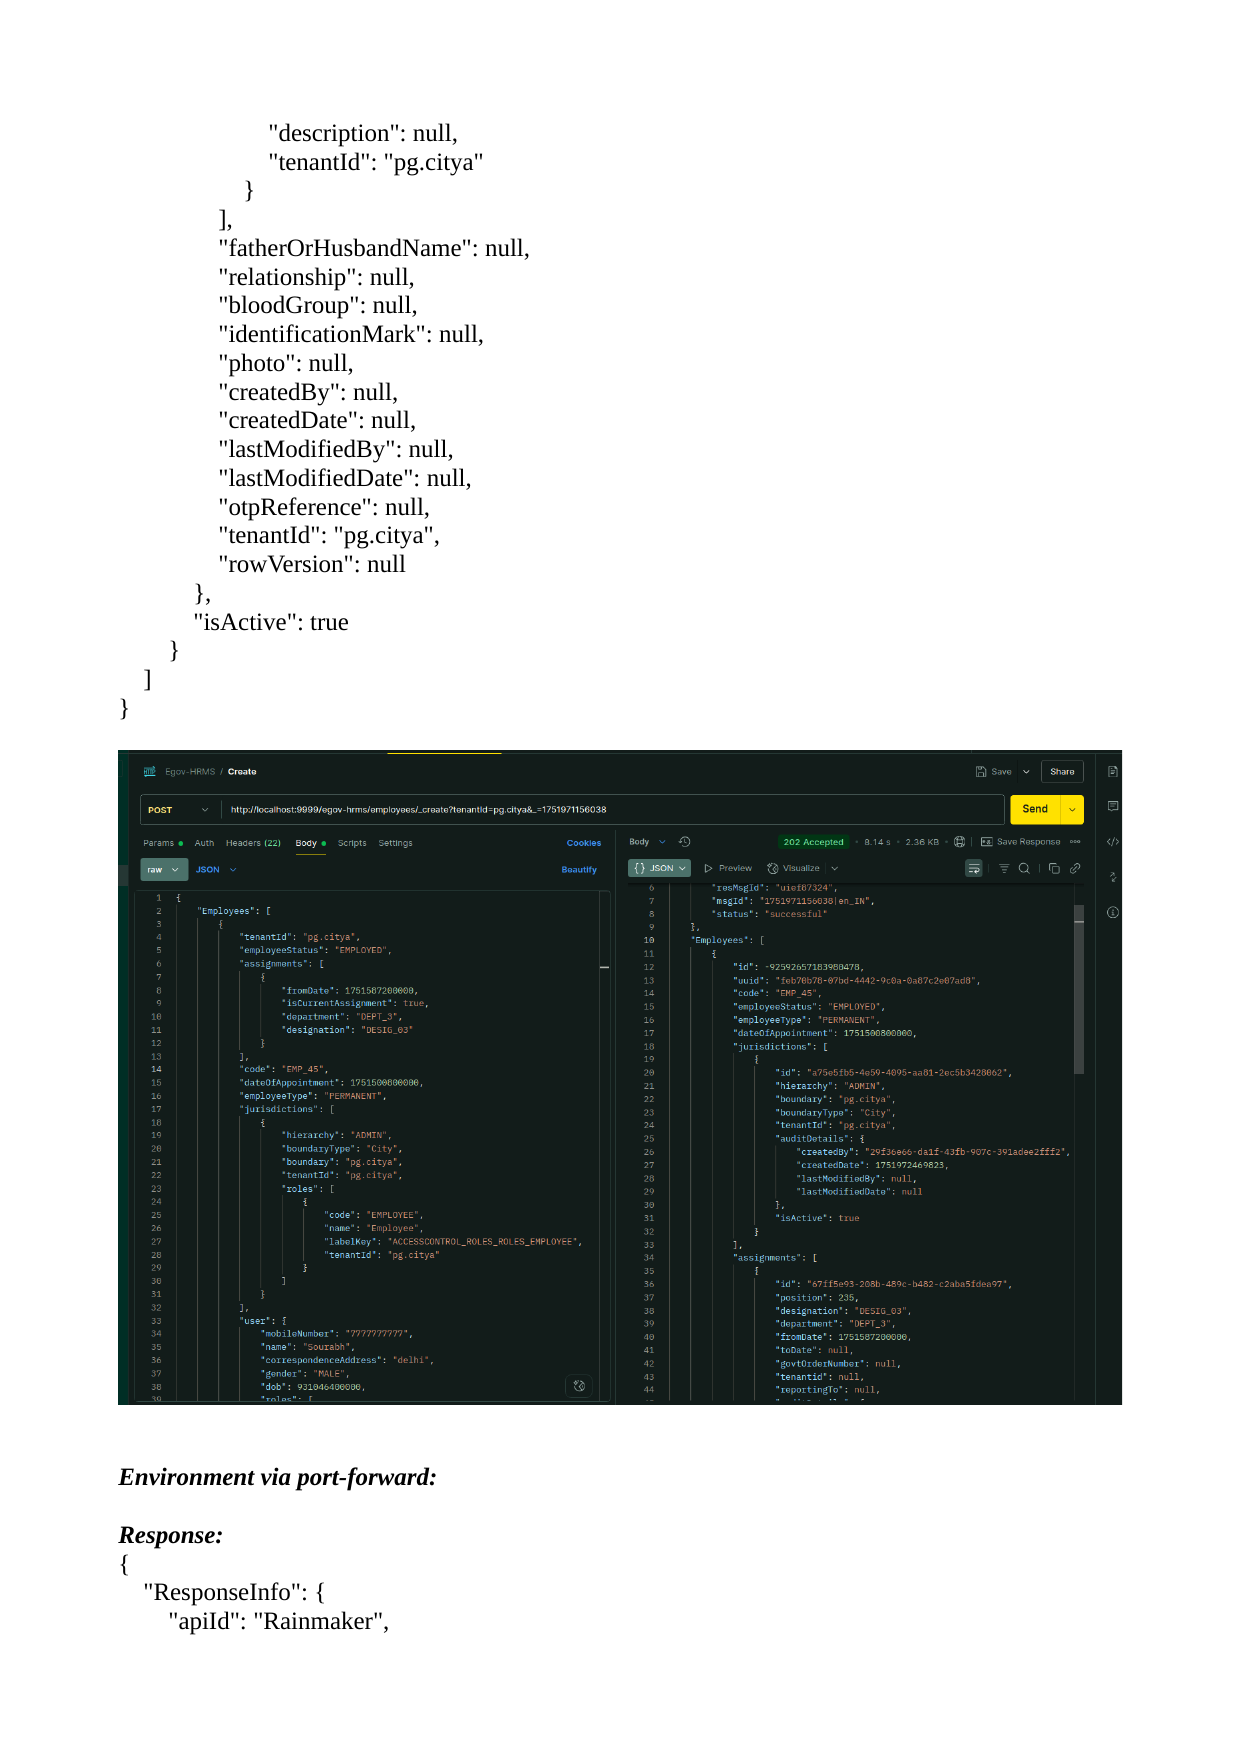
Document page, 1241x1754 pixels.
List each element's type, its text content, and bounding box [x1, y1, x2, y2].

text "tenantId": "pg.citya", [118, 521, 1122, 549]
text "createdBy": null, [118, 377, 1122, 406]
text "fatherOrHusbandName": null, [118, 233, 1122, 262]
text "bloodGroup": null, [118, 291, 1122, 319]
text "tenantId": "pg.citya" [118, 147, 1122, 176]
text ], [118, 204, 1122, 233]
text }, [118, 578, 1122, 607]
text "relationship": null, [118, 262, 1122, 291]
text "apiId": "Rainmaker", [118, 1606, 1122, 1635]
text } [118, 636, 1122, 664]
text "identificationMark": null, [118, 319, 1122, 348]
text "otpReference": null, [118, 492, 1122, 521]
picture [118, 750, 1123, 1405]
text "description": null, [118, 118, 1122, 147]
text "lastModifiedBy": null, [118, 434, 1122, 463]
text } [118, 693, 1122, 722]
text { [118, 1549, 1122, 1577]
text Response: [118, 1520, 1122, 1549]
text "lastModifiedDate": null, [118, 463, 1122, 492]
text "isActive": true [118, 607, 1122, 636]
text "rowVersion": null [118, 549, 1122, 578]
text "photo": null, [118, 348, 1122, 377]
text ] [118, 664, 1122, 693]
text "ResponseInfo": { [118, 1577, 1122, 1606]
text Environment via port-forward: [118, 1462, 1122, 1491]
text } [118, 176, 1122, 204]
text "createdDate": null, [118, 406, 1122, 434]
